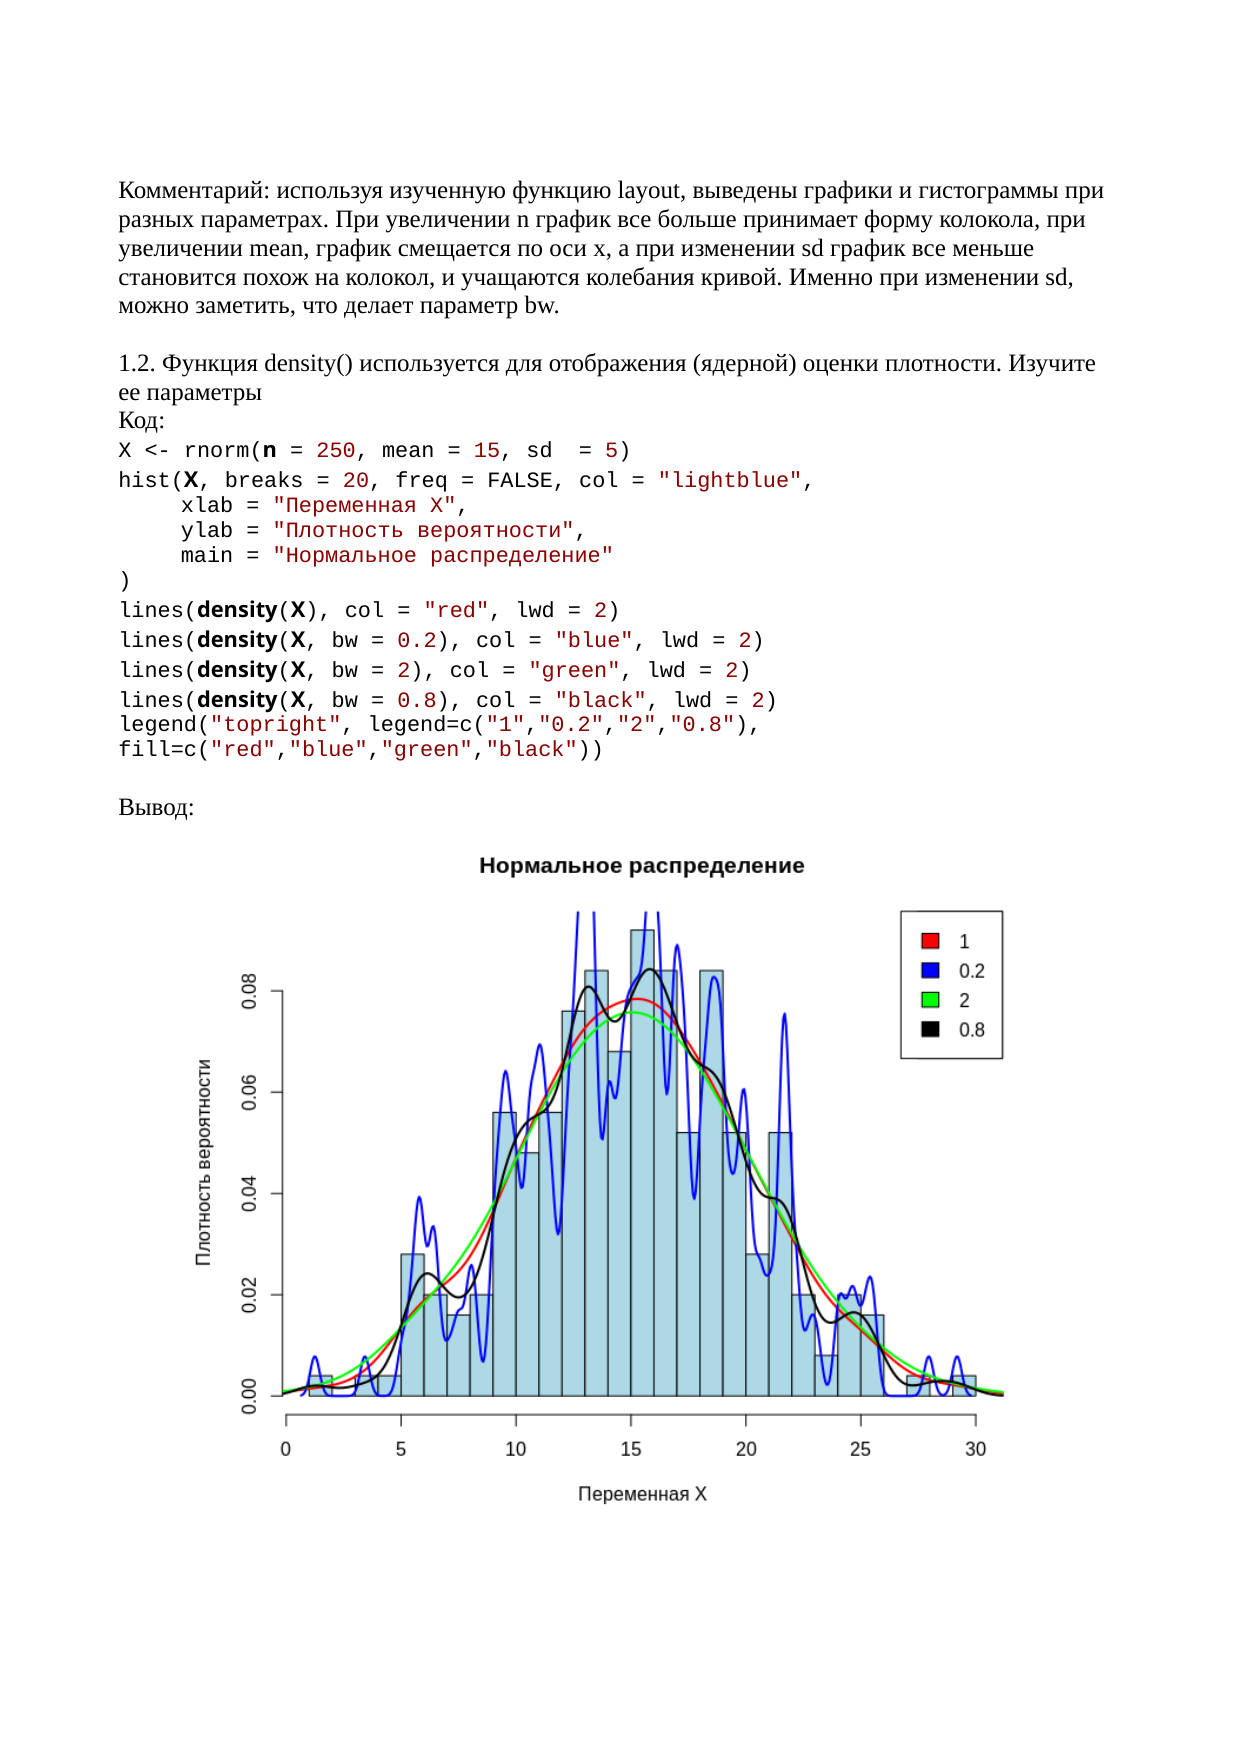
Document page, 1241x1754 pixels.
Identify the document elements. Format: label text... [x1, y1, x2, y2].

text Код: [118, 406, 1122, 434]
text Комментарий: используя изученную функцию layout, выведены графики и гистограммы при разных параметрах. При увеличении n график все больше принимает форму колокола, при увеличении mean, график смещается по оси х, а при изменении sd график все меньше становится похож на колокол, и учащаются колебания кривой. Именно при изменении sd, можно заметить, что делает параметр bw. [118, 176, 1122, 319]
text lines(density(X, bw = 0.8), col = "black", lwd = 2) [118, 683, 1122, 713]
text xlab = "Переменная X", [118, 494, 1122, 519]
text lines(density(X), col = "red", lwd = 2) [118, 593, 1122, 623]
text ylab = "Плотность вероятности", [118, 519, 1122, 544]
text main = "Нормальное распределение" [118, 544, 1122, 569]
text 1.2. Функция density() используется для отображения (ядерной) оценки плотности. Изучите ее параметры [118, 348, 1122, 406]
text lines(density(X, bw = 2), col = "green", lwd = 2) [118, 653, 1122, 683]
text ) [118, 569, 1122, 593]
text Вывод: [118, 792, 1122, 821]
text legend("topright", legend=c("1","0.2","2","0.8"), fill=c("red","blue","green","black")) [118, 713, 1122, 763]
text X <- rnorm(n = 250, mean = 15, sd = 5) [118, 434, 1122, 464]
text hist(X, breaks = 20, freq = FALSE, col = "lightblue", [118, 464, 1122, 494]
picture [190, 820, 1050, 1523]
text lines(density(X, bw = 0.2), col = "blue", lwd = 2) [118, 623, 1122, 653]
